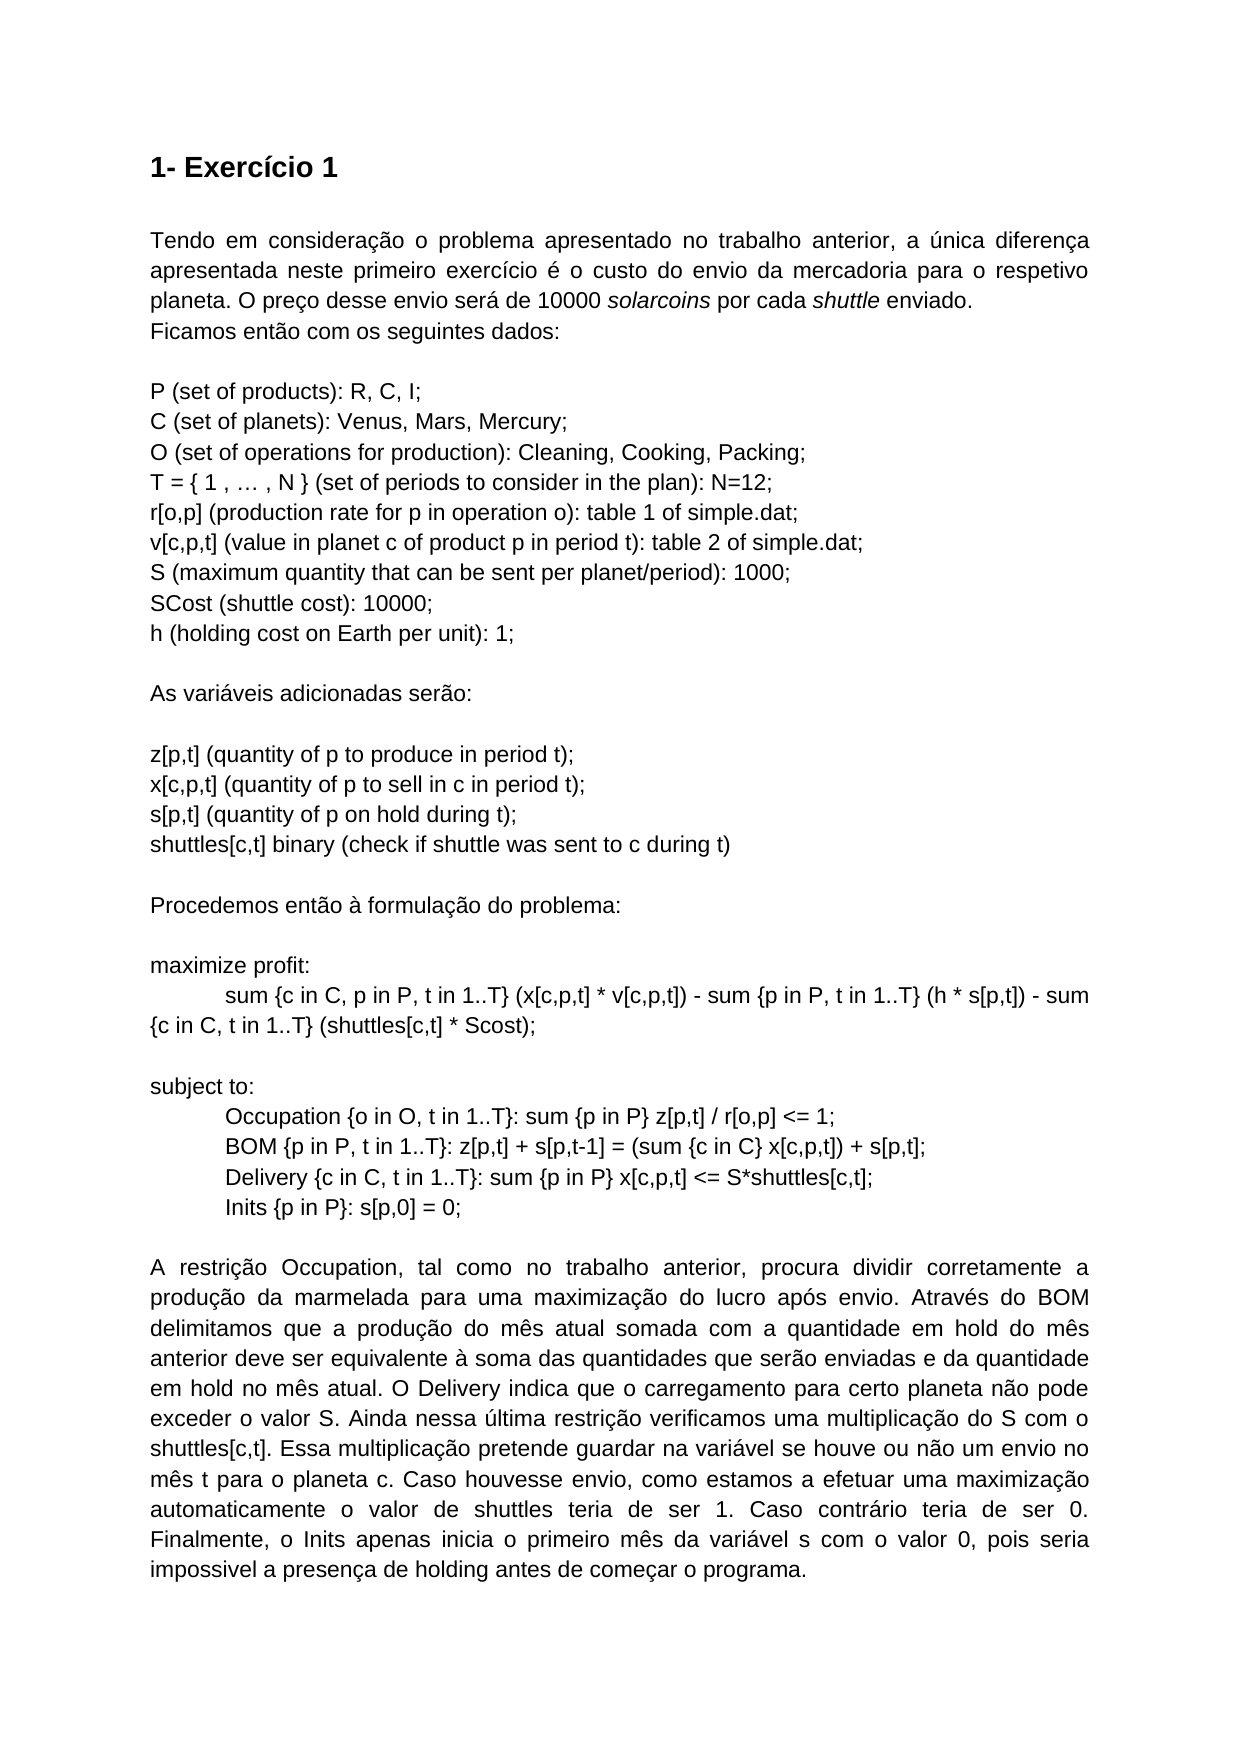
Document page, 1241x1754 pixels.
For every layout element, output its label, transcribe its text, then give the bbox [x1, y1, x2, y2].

text C (set of planets): Venus, Mars, Mercury; [150, 408, 1090, 435]
text shuttles[c,t] binary (check if shuttle was sent to c during t) [150, 831, 1090, 858]
text sum {c in C, p in P, t in 1..T} (x[c,p,t] * v[c,p,t]) - sum {p in P, t in 1..T} (h * s[p,t]) - sum {c in C, t in 1..T} (shuttles[c,t] * Scost); [150, 982, 1090, 1039]
text subject to: [150, 1073, 1090, 1099]
text r[o,p] (production rate for p in operation o): table 1 of simple.dat; [150, 499, 1090, 525]
text A restrição Occupation, tal como no trabalho anterior, procura dividir corretamente a produção da marmelada para uma maximização do lucro após envio. Através do BOM delimitamos que a produção do mês atual somada com a quantidade em hold do mês anterior deve ser equivalente à soma das quantidades que serão enviadas e da quantidade em hold no mês atual. O Delivery indica que o carregamento para certo planeta não pode exceder o valor S. Ainda nessa última restrição verificamos uma multiplicação do S com o shuttles[c,t]. Essa multiplicação pretende guardar na variável se houve ou não um envio no mês t para o planeta c. Caso houvesse envio, como estamos a efetuar uma maximização automaticamente o valor de shuttles teria de ser 1. Caso contrário teria de ser 0. Finalmente, o Inits apenas inicia o primeiro mês da variável s com o valor 0, pois seria impossivel a presença de holding antes de começar o programa. [150, 1254, 1090, 1583]
text 1- Exercício 1 [150, 150, 1090, 183]
text x[c,p,t] (quantity of p to sell in c in period t); [150, 771, 1090, 797]
text s[p,t] (quantity of p on hold during t); [150, 801, 1090, 827]
text Inits {p in P}: s[p,0] = 0; [150, 1194, 1090, 1220]
text Procedemos então à formulação do problema: [150, 892, 1090, 918]
text Ficamos então com os seguintes dados: [150, 318, 1090, 344]
text As variáveis adicionadas serão: [150, 680, 1090, 707]
text Tendo em consideração o problema apresentado no trabalho anterior, a única diferença apresentada neste primeiro exercício é o custo do envio da mercadoria para o respetivo planeta. O preço desse envio será de 10000 solarcoins por cada shuttle enviado. [150, 227, 1090, 314]
text SCost (shuttle cost): 10000; [150, 589, 1090, 616]
text O (set of operations for production): Cleaning, Cooking, Packing; [150, 438, 1090, 465]
text Delivery {c in C, t in 1..T}: sum {p in P} x[c,p,t] <= S*shuttles[c,t]; [150, 1163, 1090, 1190]
text BOM {p in P, t in 1..T}: z[p,t] + s[p,t-1] = (sum {c in C} x[c,p,t]) + s[p,t]; [150, 1133, 1090, 1160]
text h (holding cost on Earth per unit): 1; [150, 620, 1090, 646]
text Occupation {o in O, t in 1..T}: sum {p in P} z[p,t] / r[o,p] <= 1; [150, 1103, 1090, 1129]
text P (set of products): R, C, I; [150, 378, 1090, 404]
text z[p,t] (quantity of p to produce in period t); [150, 741, 1090, 767]
text S (maximum quantity that can be sent per planet/period): 1000; [150, 559, 1090, 586]
text T = { 1 , … , N } (set of periods to consider in the plan): N=12; [150, 469, 1090, 495]
text v[c,p,t] (value in planet c of product p in period t): table 2 of simple.dat; [150, 529, 1090, 556]
text maximize profit: [150, 952, 1090, 978]
